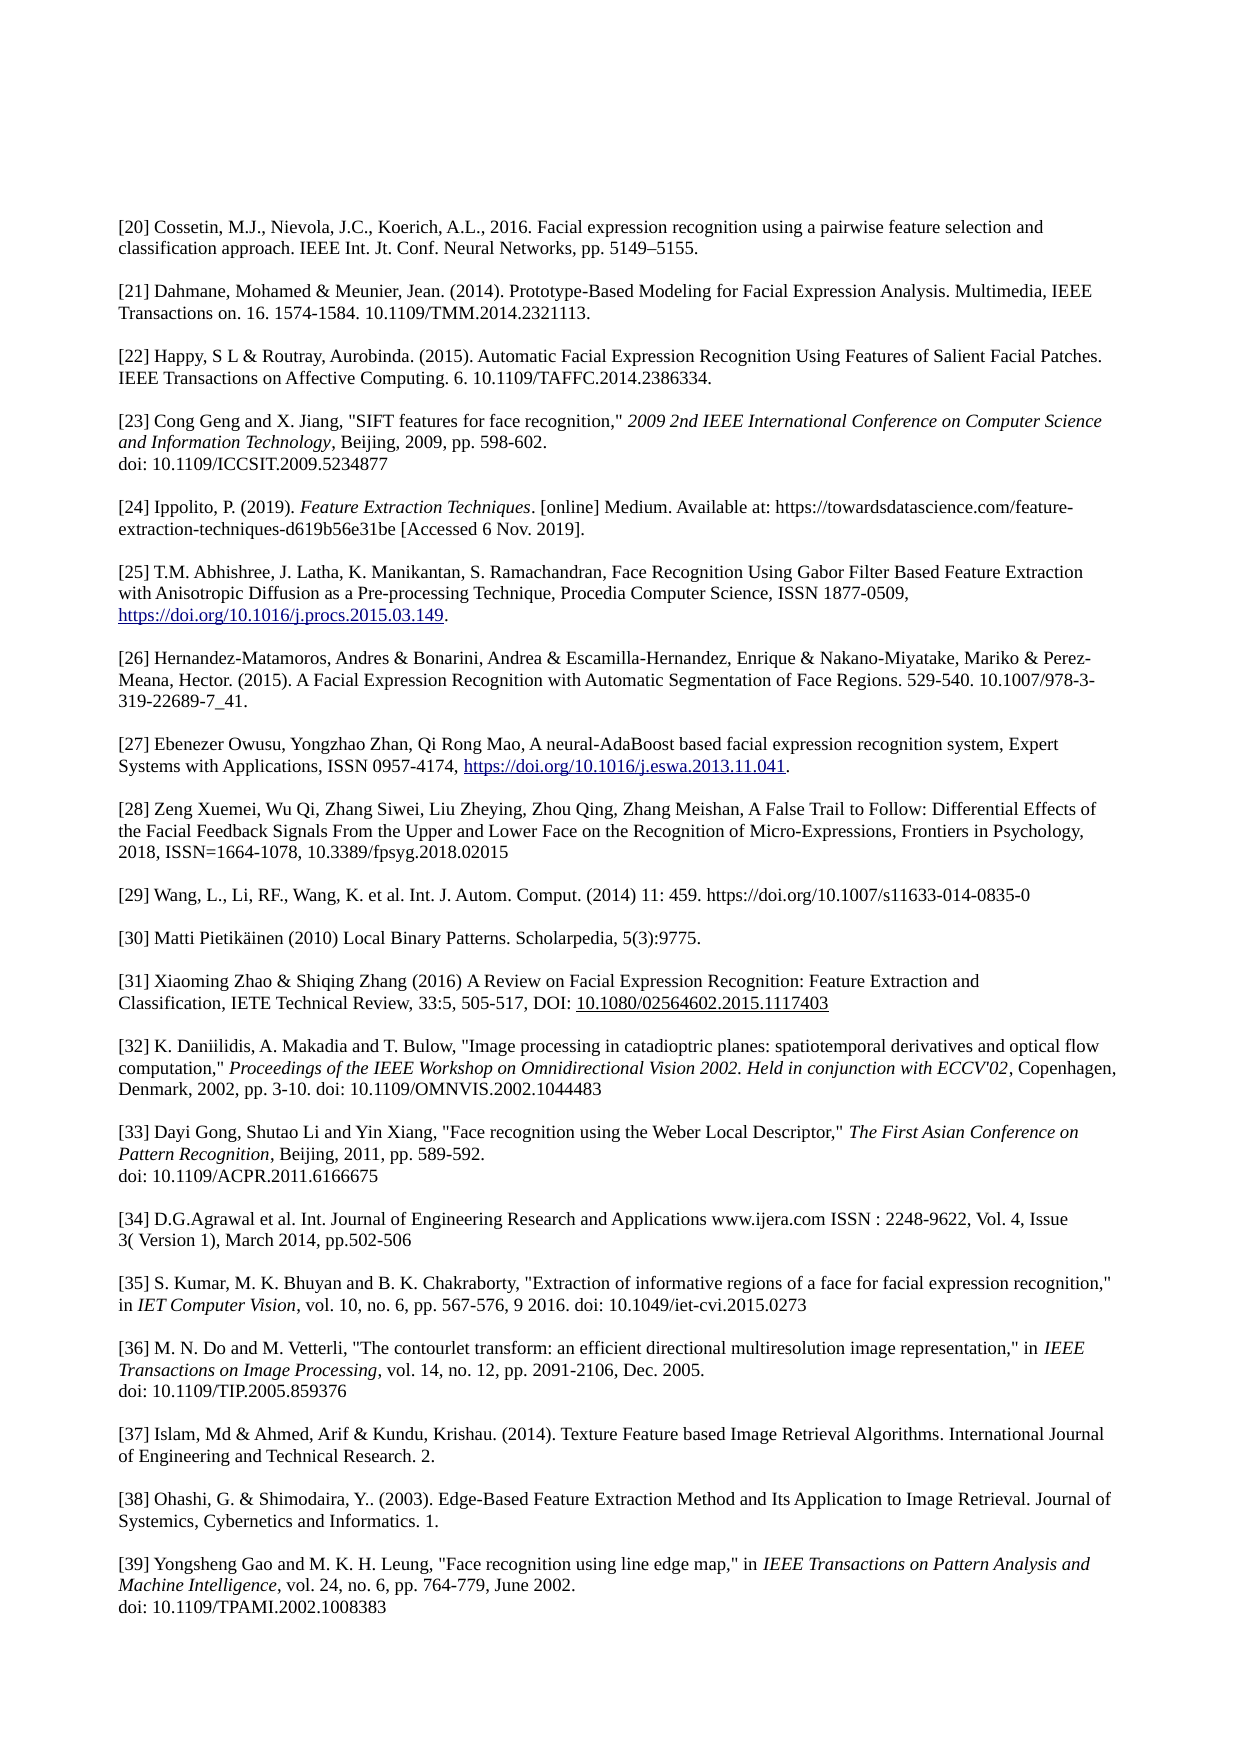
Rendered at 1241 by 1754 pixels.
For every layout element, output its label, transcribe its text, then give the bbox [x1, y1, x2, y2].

text [21] Dahmane, Mohamed & Meunier, Jean. (2014). Prototype-Based Modeling for Facial Expression Analysis. Multimedia, IEEE Transactions on. 16. 1574-1584. 10.1109/TMM.2014.2321113. [118, 280, 1122, 323]
text [27] Ebenezer Owusu, Yongzhao Zhan, Qi Rong Mao, A neural-AdaBoost based facial expression recognition system, Expert Systems with Applications, ISSN 0957-4174, https://doi.org/10.1016/j.eswa.2013.11.041. [118, 733, 1122, 776]
text [33] Dayi Gong, Shutao Li and Yin Xiang, "Face recognition using the Weber Local Descriptor," The First Asian Conference on Pattern Recognition, Beijing, 2011, pp. 589-592. doi: 10.1109/ACPR.2011.6166675 [118, 1121, 1122, 1186]
text [38] Ohashi, G. & Shimodaira, Y.. (2003). Edge-Based Feature Extraction Method and Its Application to Image Retrieval. Journal of Systemics, Cybernetics and Informatics. 1. [118, 1488, 1122, 1531]
text [32] K. Daniilidis, A. Makadia and T. Bulow, "Image processing in catadioptric planes: spatiotemporal derivatives and optical flow computation," Proceedings of the IEEE Workshop on Omnidirectional Vision 2002. Held in conjunction with ECCV'02, Copenhagen, Denmark, 2002, pp. 3-10. doi: 10.1109/OMNVIS.2002.1044483 [118, 1013, 1122, 1100]
text [20] Cossetin, M.J., Nievola, J.C., Koerich, A.L., 2016. Facial expression recognition using a pairwise feature selection and classification approach. IEEE Int. Jt. Conf. Neural Networks, pp. 5149–5155. [118, 216, 1122, 259]
text [37] Islam, Md & Ahmed, Arif & Kundu, Krishau. (2014). Texture Feature based Image Retrieval Algorithms. International Journal of Engineering and Technical Research. 2. [118, 1423, 1122, 1466]
text [26] Hernandez-Matamoros, Andres & Bonarini, Andrea & Escamilla-Hernandez, Enrique & Nakano-Miyatake, Mariko & Perez-Meana, Hector. (2015). A Facial Expression Recognition with Automatic Segmentation of Face Regions. 529-540. 10.1007/978-3-319-22689-7_41. [118, 647, 1122, 712]
text [28] Zeng Xuemei, Wu Qi, Zhang Siwei, Liu Zheying, Zhou Qing, Zhang Meishan, A False Trail to Follow: Differential Effects of the Facial Feedback Signals From the Upper and Lower Face on the Recognition of Micro-Expressions, Frontiers in Psychology, 2018, ISSN=1664-1078, 10.3389/fpsyg.2018.02015 [118, 798, 1122, 863]
text [22] Happy, S L & Routray, Aurobinda. (2015). Automatic Facial Expression Recognition Using Features of Salient Facial Patches. IEEE Transactions on Affective Computing. 6. 10.1109/TAFFC.2014.2386334. [118, 345, 1122, 388]
text [35] S. Kumar, M. K. Bhuyan and B. K. Chakraborty, "Extraction of informative regions of a face for facial expression recognition," in IET Computer Vision, vol. 10, no. 6, pp. 567-576, 9 2016. doi: 10.1049/iet-cvi.2015.0273 [118, 1272, 1122, 1315]
text [23] Cong Geng and X. Jiang, "SIFT features for face recognition," 2009 2nd IEEE International Conference on Computer Science and Information Technology, Beijing, 2009, pp. 598-602. doi: 10.1109/ICCSIT.2009.5234877 [118, 410, 1122, 474]
text [39] Yongsheng Gao and M. K. H. Leung, "Face recognition using line edge map," in IEEE Transactions on Pattern Analysis and Machine Intelligence, vol. 24, no. 6, pp. 764-779, June 2002. doi: 10.1109/TPAMI.2002.1008383 [118, 1553, 1122, 1617]
text [29] Wang, L., Li, RF., Wang, K. et al. Int. J. Autom. Comput. (2014) 11: 459. https://doi.org/10.1007/s11633-014-0835-0 [118, 884, 1122, 906]
text [31] Xiaoming Zhao & Shiqing Zhang (2016) A Review on Facial Expression Recognition: Feature Extraction and Classification, IETE Technical Review, 33:5, 505-517, DOI: 10.1080/02564602.2015.1117403 [118, 970, 1122, 1013]
text [24] Ippolito, P. (2019). Feature Extraction Techniques. [online] Medium. Available at: https://towardsdatascience.com/feature-extraction-techniques-d619b56e31be [Accessed 6 Nov. 2019]. [118, 496, 1122, 539]
text [30] Matti Pietikäinen (2010) Local Binary Patterns. Scholarpedia, 5(3):9775. [118, 927, 1122, 949]
text [36] M. N. Do and M. Vetterli, "The contourlet transform: an efficient directional multiresolution image representation," in IEEE Transactions on Image Processing, vol. 14, no. 12, pp. 2091-2106, Dec. 2005. doi: 10.1109/TIP.2005.859376 [118, 1337, 1122, 1402]
text [25] T.M. Abhishree, J. Latha, K. Manikantan, S. Ramachandran, Face Recognition Using Gabor Filter Based Feature Extraction with Anisotropic Diffusion as a Pre-processing Technique, Procedia Computer Science, ISSN 1877-0509, https://doi.org/10.1016/j.procs.2015.03.149. [118, 561, 1122, 625]
text [34] D.G.Agrawal et al. Int. Journal of Engineering Research and Applications www.ijera.com ISSN : 2248-9622, Vol. 4, Issue 3( Version 1), March 2014, pp.502-506 [118, 1208, 1122, 1251]
